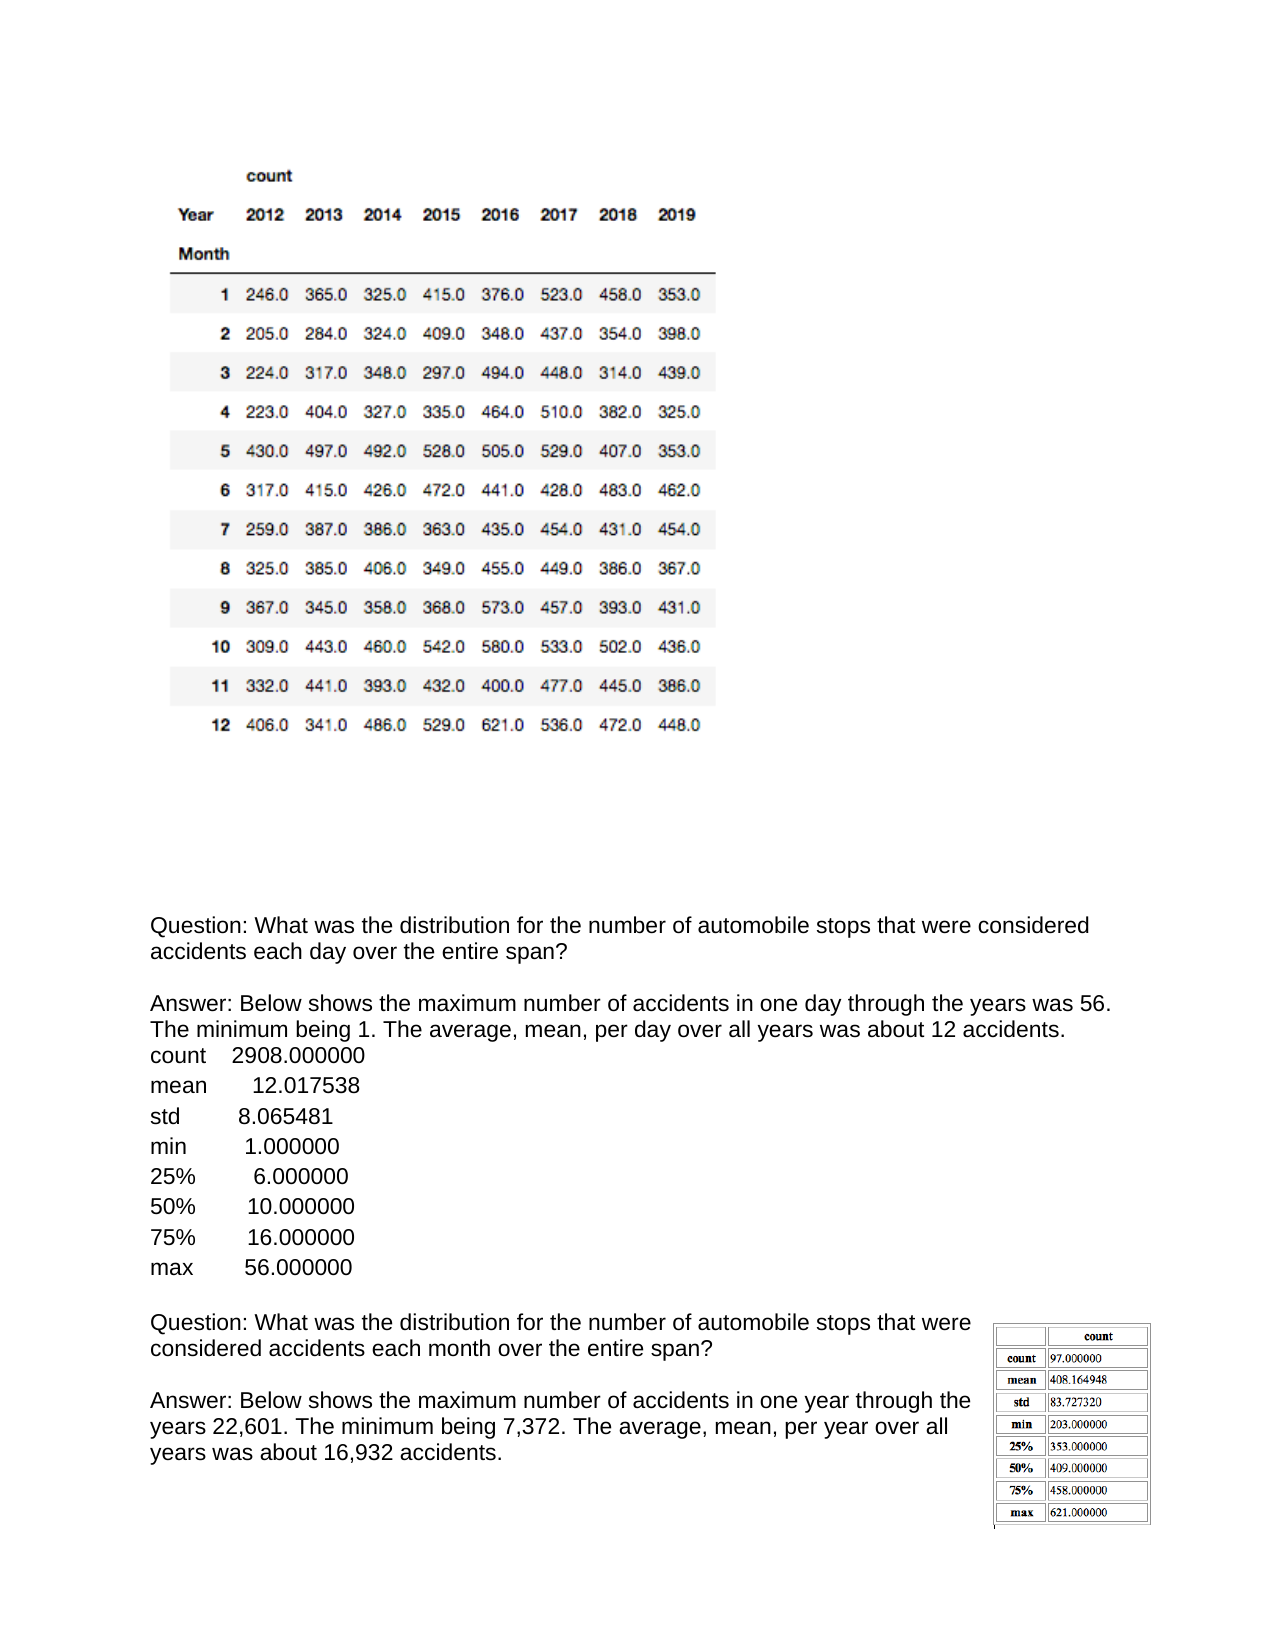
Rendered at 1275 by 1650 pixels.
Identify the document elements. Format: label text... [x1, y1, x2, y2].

text mean 12.017538 [150, 1072, 1125, 1099]
text max 56.000000 [150, 1254, 1125, 1280]
picture [990, 1318, 1159, 1529]
text min 1.000000 [150, 1133, 1125, 1159]
text Question: What was the distribution for the number of automobile stops that were considered accidents each day over the entire span? [150, 912, 1125, 964]
text count 2908.000000 [150, 1042, 1125, 1068]
text Question: What was the distribution for the number of automobile stops that were considered accidents each month over the entire span? [150, 1309, 1125, 1362]
picture [150, 150, 716, 750]
text Answer: Below shows the maximum number of accidents in one year through the years 22,601. The minimum being 7,372. The average, mean, per year over all years was about 16,932 accidents. [150, 1387, 990, 1466]
text Answer: Below shows the maximum number of accidents in one day through the years was 56. The minimum being 1. The average, mean, per day over all years was about 12 accidents. [150, 989, 1125, 1042]
text 75% 16.000000 [150, 1223, 1125, 1250]
text std 8.065481 [150, 1103, 1125, 1129]
text 50% 10.000000 [150, 1193, 1125, 1219]
text 25% 6.000000 [150, 1163, 1125, 1189]
